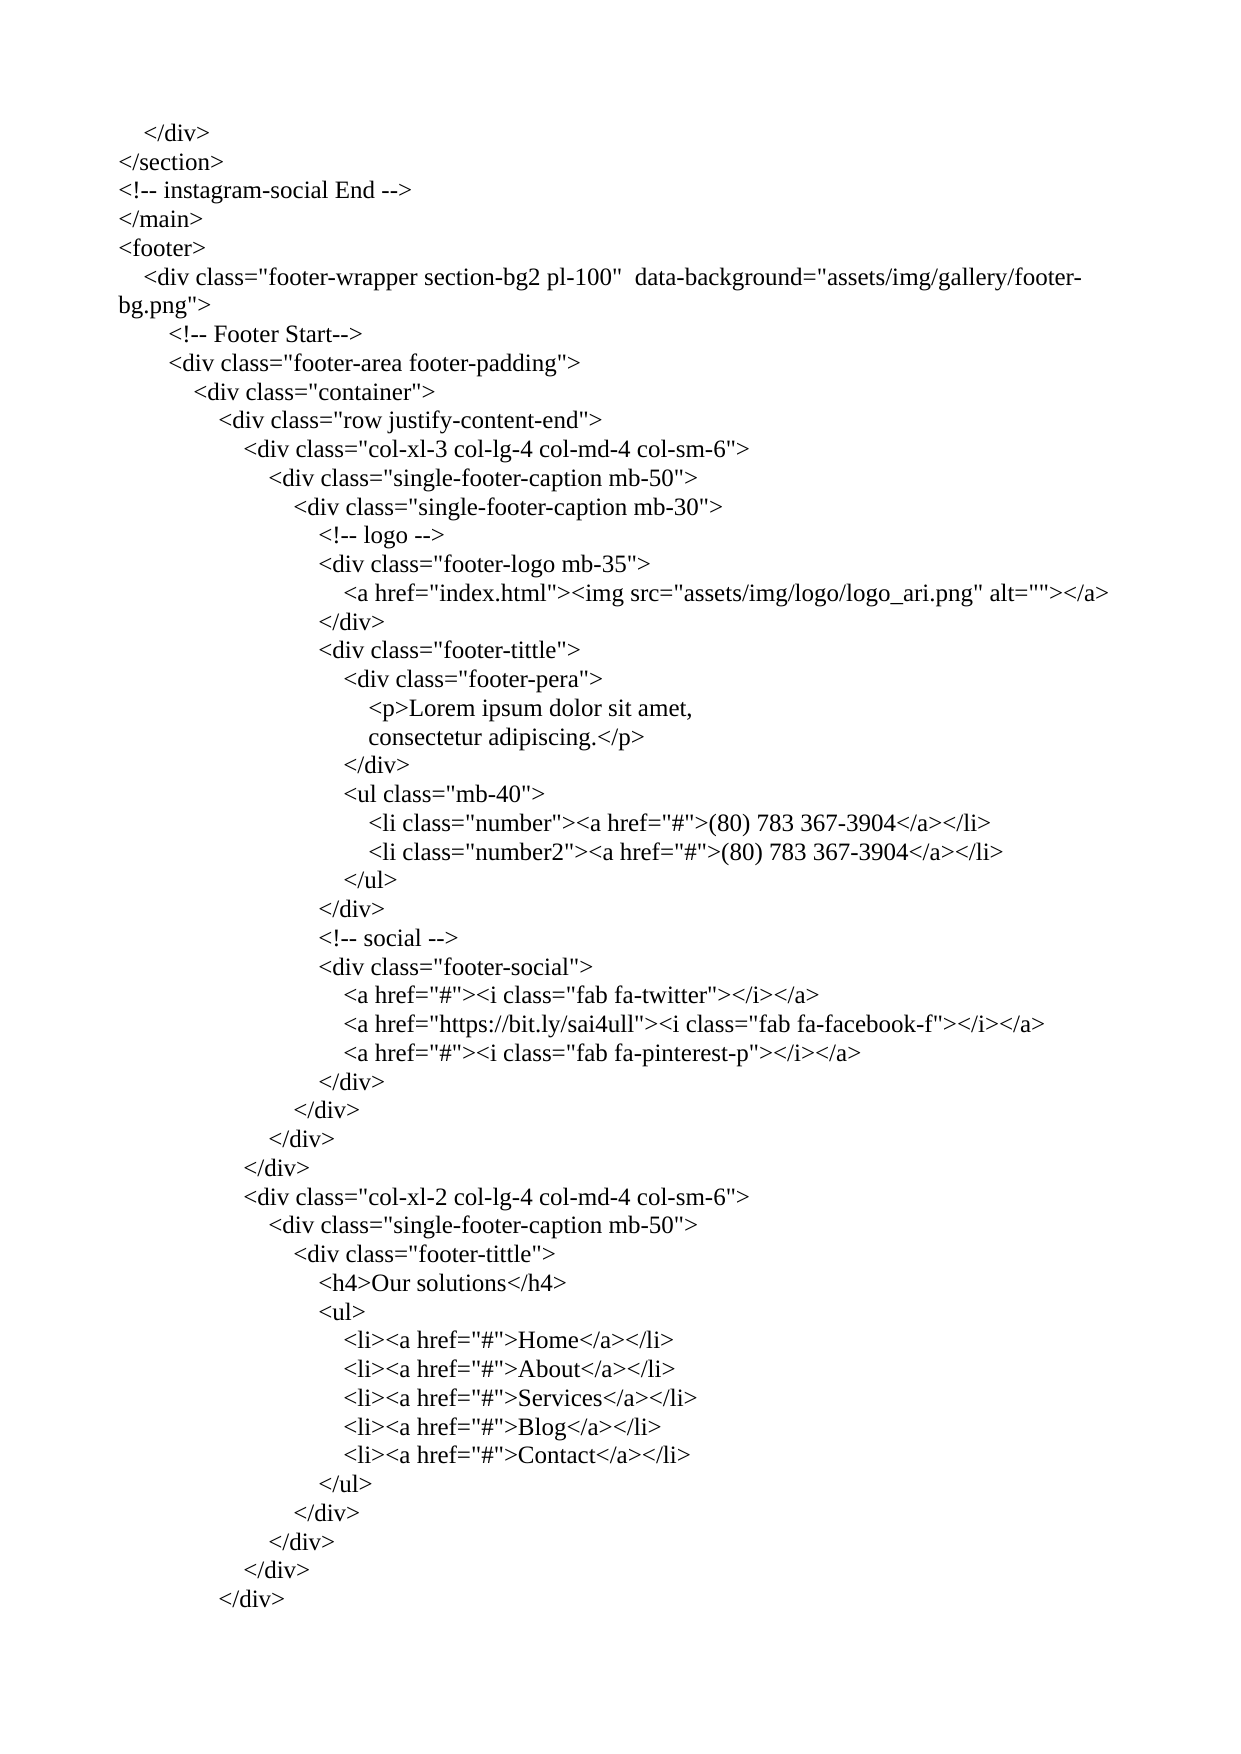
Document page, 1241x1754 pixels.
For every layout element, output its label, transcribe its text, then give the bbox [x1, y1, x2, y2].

text <!-- instagram-social End --> [118, 176, 1122, 204]
text </div> [118, 607, 1122, 636]
text <div class="single-footer-caption mb-50"> [118, 1211, 1122, 1239]
text <div class="footer-social"> [118, 952, 1122, 981]
text <ul> [118, 1297, 1122, 1326]
text <li><a href="#">Blog</a></li> [118, 1412, 1122, 1441]
text <div class="footer-area footer-padding"> [118, 348, 1122, 377]
text <h4>Our solutions</h4> [118, 1268, 1122, 1297]
text <div class="footer-wrapper section-bg2 pl-100" data-background="assets/img/gallery/footer-bg.png"> [118, 262, 1122, 319]
text <a href="#"><i class="fab fa-pinterest-p"></i></a> [118, 1038, 1122, 1067]
text <div class="single-footer-caption mb-30"> [118, 492, 1122, 521]
text </section> [118, 147, 1122, 176]
text <div class="col-xl-3 col-lg-4 col-md-4 col-sm-6"> [118, 434, 1122, 463]
text </ul> [118, 1469, 1122, 1498]
text <div class="row justify-content-end"> [118, 406, 1122, 434]
text </div> [118, 1556, 1122, 1584]
text <ul class="mb-40"> [118, 779, 1122, 808]
text <a href="https://bit.ly/sai4ull"><i class="fab fa-facebook-f"></i></a> [118, 1009, 1122, 1038]
text <!-- logo --> [118, 521, 1122, 549]
text <div class="footer-pera"> [118, 664, 1122, 693]
text <div class="single-footer-caption mb-50"> [118, 463, 1122, 492]
text </div> [118, 1153, 1122, 1182]
text <footer> [118, 233, 1122, 262]
text </main> [118, 204, 1122, 233]
text <!-- social --> [118, 923, 1122, 952]
text <a href="#"><i class="fab fa-twitter"></i></a> [118, 981, 1122, 1009]
text </div> [118, 751, 1122, 779]
text <li><a href="#">About</a></li> [118, 1354, 1122, 1383]
text <div class="footer-logo mb-35"> [118, 549, 1122, 578]
text <!-- Footer Start--> [118, 319, 1122, 348]
text </div> [118, 894, 1122, 923]
text <li><a href="#">Services</a></li> [118, 1383, 1122, 1412]
text <li><a href="#">Contact</a></li> [118, 1441, 1122, 1469]
text <div class="footer-tittle"> [118, 1239, 1122, 1268]
text </ul> [118, 866, 1122, 894]
text <a href="index.html"><img src="assets/img/logo/logo_ari.png" alt=""></a> [118, 578, 1122, 607]
text </div> [118, 1498, 1122, 1527]
text <div class="footer-tittle"> [118, 636, 1122, 664]
text </div> [118, 1124, 1122, 1153]
text <div class="container"> [118, 377, 1122, 406]
text </div> [118, 1096, 1122, 1124]
text </div> [118, 1527, 1122, 1556]
text <li><a href="#">Home</a></li> [118, 1326, 1122, 1354]
text </div> [118, 1584, 1122, 1613]
text <div class="col-xl-2 col-lg-4 col-md-4 col-sm-6"> [118, 1182, 1122, 1211]
text <p>Lorem ipsum dolor sit amet, [118, 693, 1122, 722]
text </div> [118, 118, 1122, 147]
text <li class="number"><a href="#">(80) 783 367-3904</a></li> [118, 808, 1122, 837]
text <li class="number2"><a href="#">(80) 783 367-3904</a></li> [118, 837, 1122, 866]
text consectetur adipiscing.</p> [118, 722, 1122, 751]
text </div> [118, 1067, 1122, 1096]
